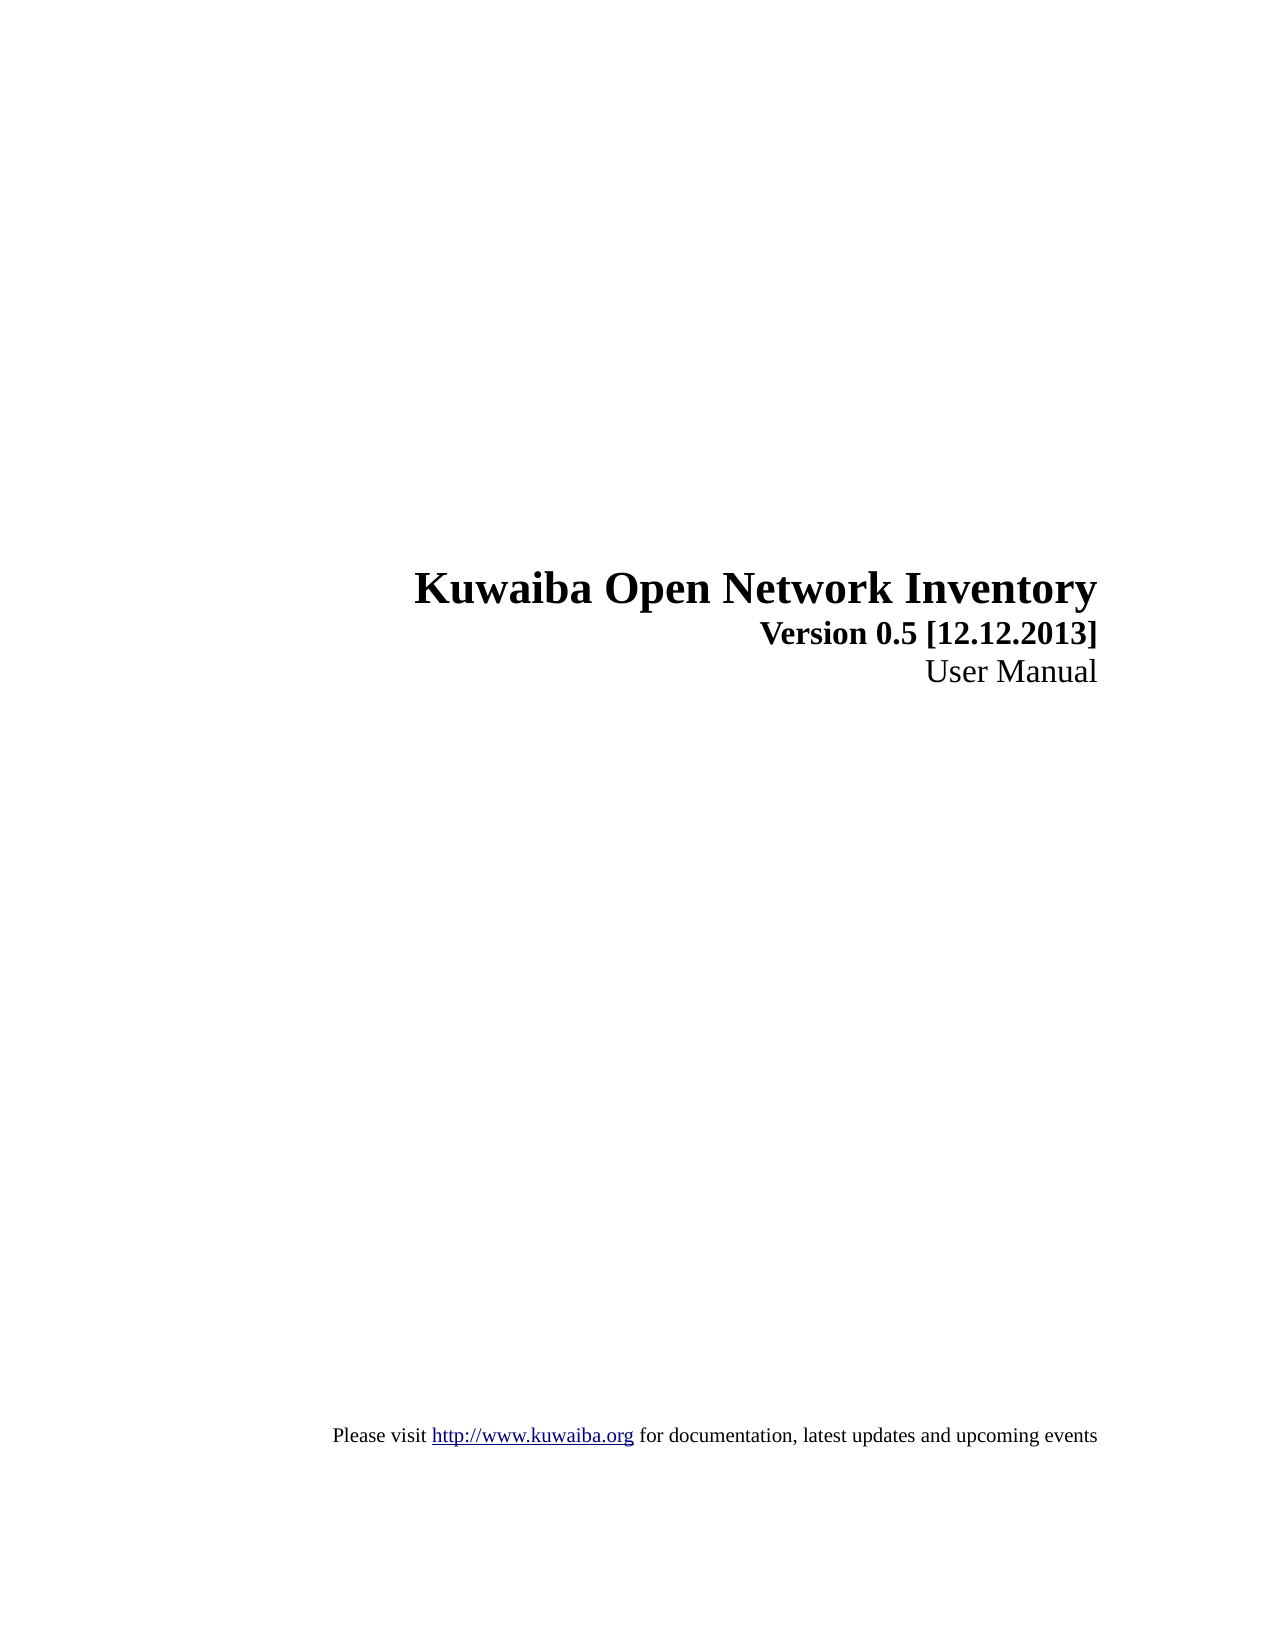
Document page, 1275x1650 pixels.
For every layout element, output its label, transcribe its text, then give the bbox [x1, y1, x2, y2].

text Kuwaiba Open Network Inventory [177, 561, 1098, 613]
text Version 0.5 [12.12.2013] [177, 613, 1098, 652]
text Please visit http://www.kuwaiba.org for documentation, latest updates and upcoming events [177, 1423, 1098, 1447]
text User Manual [177, 652, 1098, 690]
